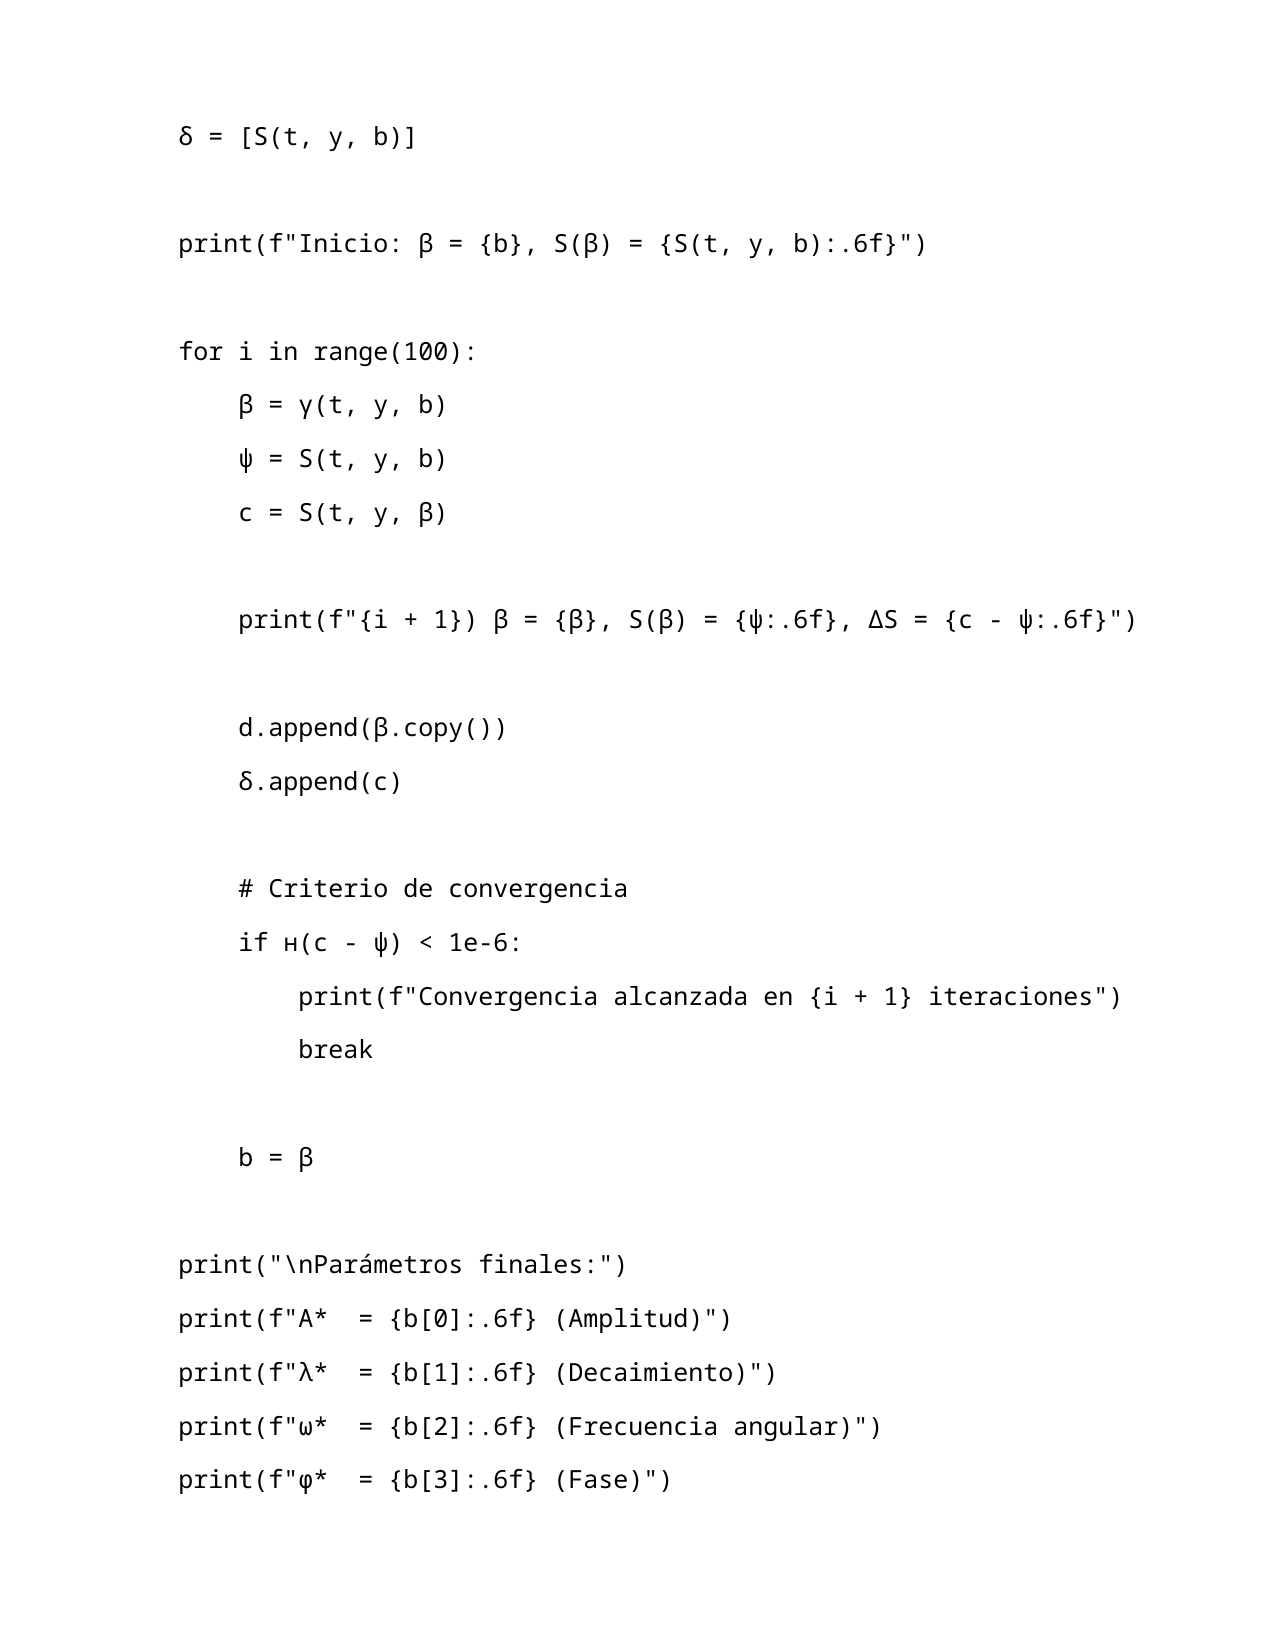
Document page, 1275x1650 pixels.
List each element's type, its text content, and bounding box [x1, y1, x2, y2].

text b = β [118, 1139, 1157, 1173]
text d.append(β.copy()) [118, 709, 1157, 743]
text δ = [S(t, y, b)] [118, 118, 1157, 152]
text print(f"Inicio: β = {b}, S(β) = {S(t, y, b):.6f}") [118, 226, 1157, 260]
text for i in range(100): [118, 333, 1157, 367]
text # Criterio de convergencia [118, 871, 1157, 905]
text print(f"λ* = {b[1]:.6f} (Decaimiento)") [118, 1354, 1157, 1388]
text print(f"φ* = {b[3]:.6f} (Fase)") [118, 1462, 1157, 1496]
text c = S(t, y, β) [118, 494, 1157, 528]
text if н(c - ψ) < 1e-6: [118, 924, 1157, 958]
text print(f"Convergencia alcanzada en {i + 1} iteraciones") [118, 978, 1157, 1012]
text print("\nParámetros finales:") [118, 1247, 1157, 1281]
text print(f"ω* = {b[2]:.6f} (Frecuencia angular)") [118, 1408, 1157, 1442]
text β = γ(t, y, b) [118, 387, 1157, 421]
text print(f"A* = {b[0]:.6f} (Amplitud)") [118, 1301, 1157, 1335]
text break [118, 1032, 1157, 1066]
text print(f"{i + 1}) β = {β}, S(β) = {ψ:.6f}, ΔS = {c - ψ:.6f}") [118, 602, 1157, 636]
text ψ = S(t, y, b) [118, 441, 1157, 475]
text δ.append(c) [118, 763, 1157, 797]
